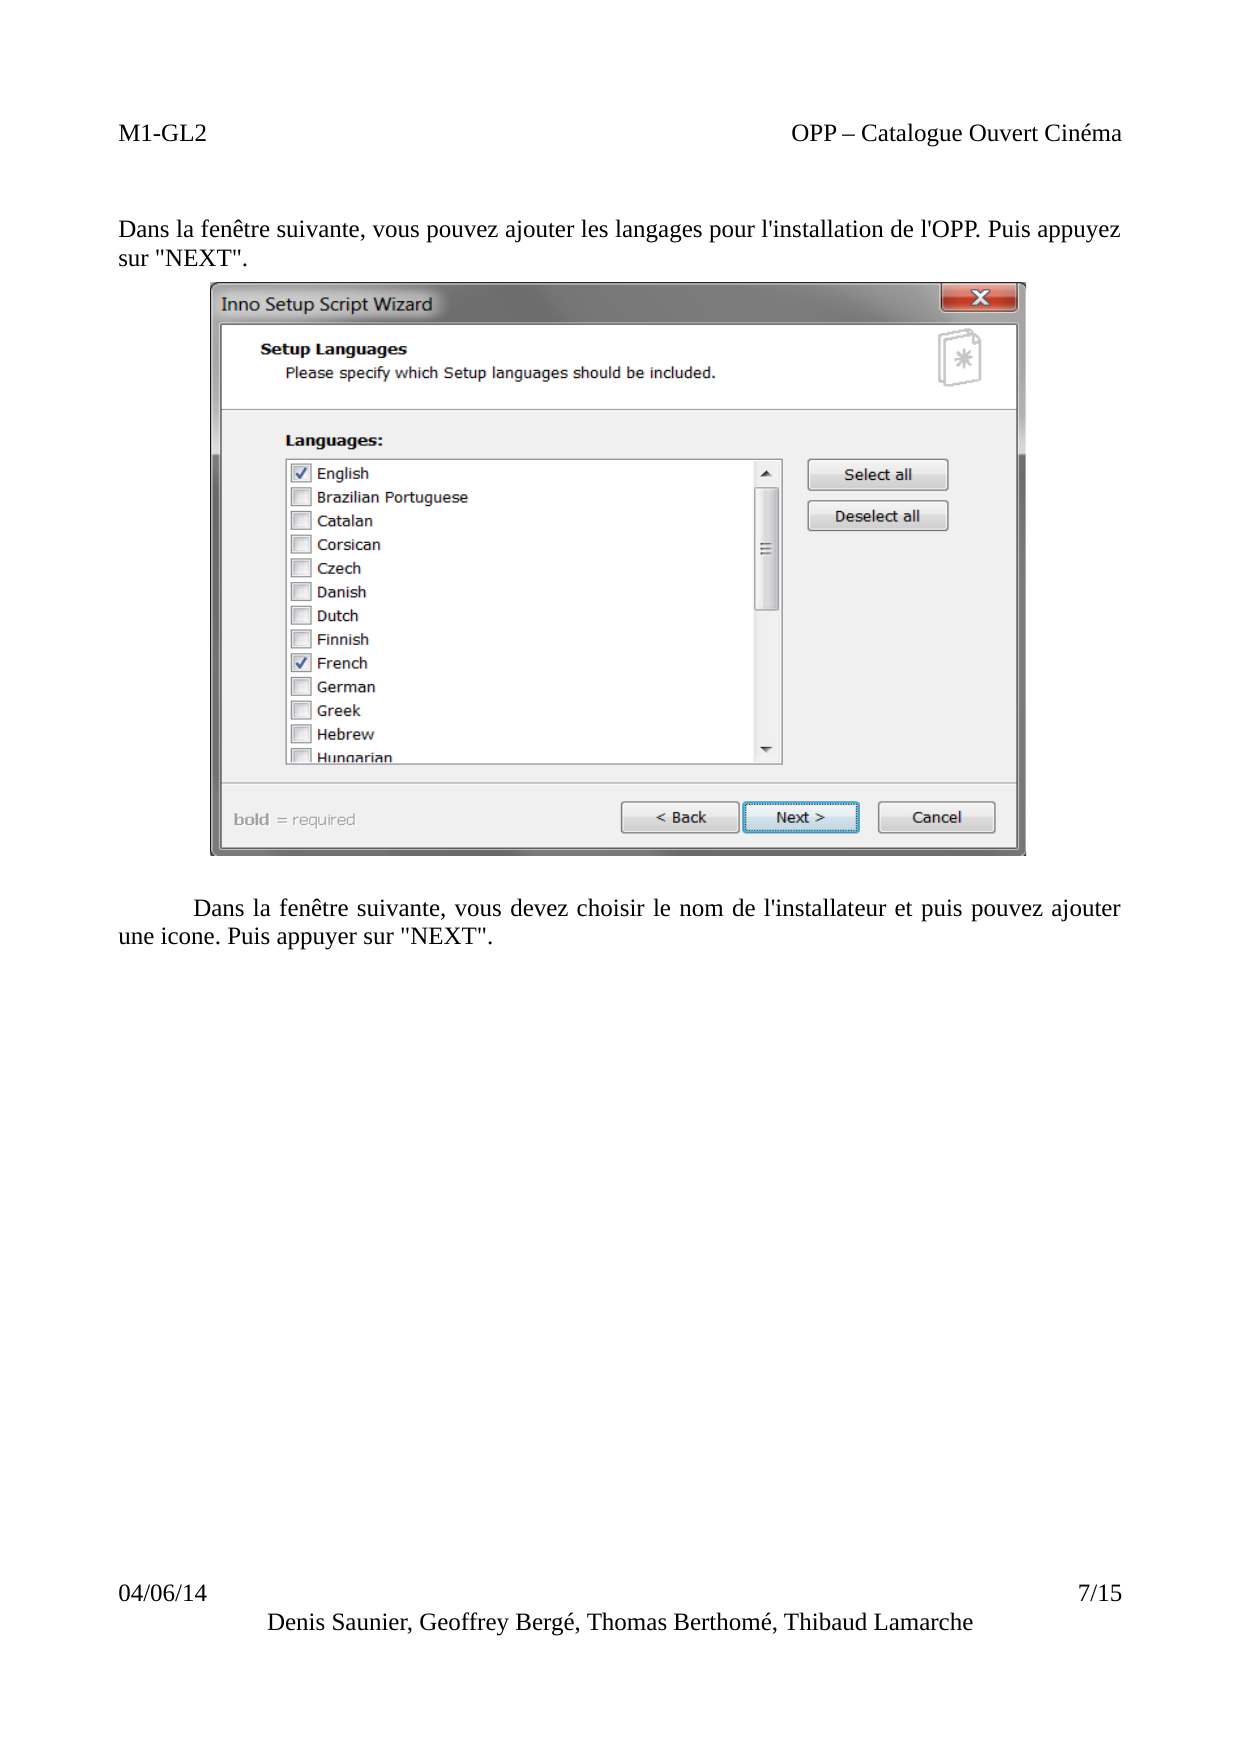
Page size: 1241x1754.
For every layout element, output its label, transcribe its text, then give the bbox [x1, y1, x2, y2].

picture [210, 282, 1027, 856]
text Dans la fenêtre suivante, vous pouvez ajouter les langages pour l'installation de l'OPP. Puis appuyez sur "NEXT". [118, 214, 1122, 271]
text Dans la fenêtre suivante, vous devez choisir le nom de l'installateur et puis pouvez ajouter une icone. Puis appuyer sur "NEXT". [118, 893, 1122, 950]
